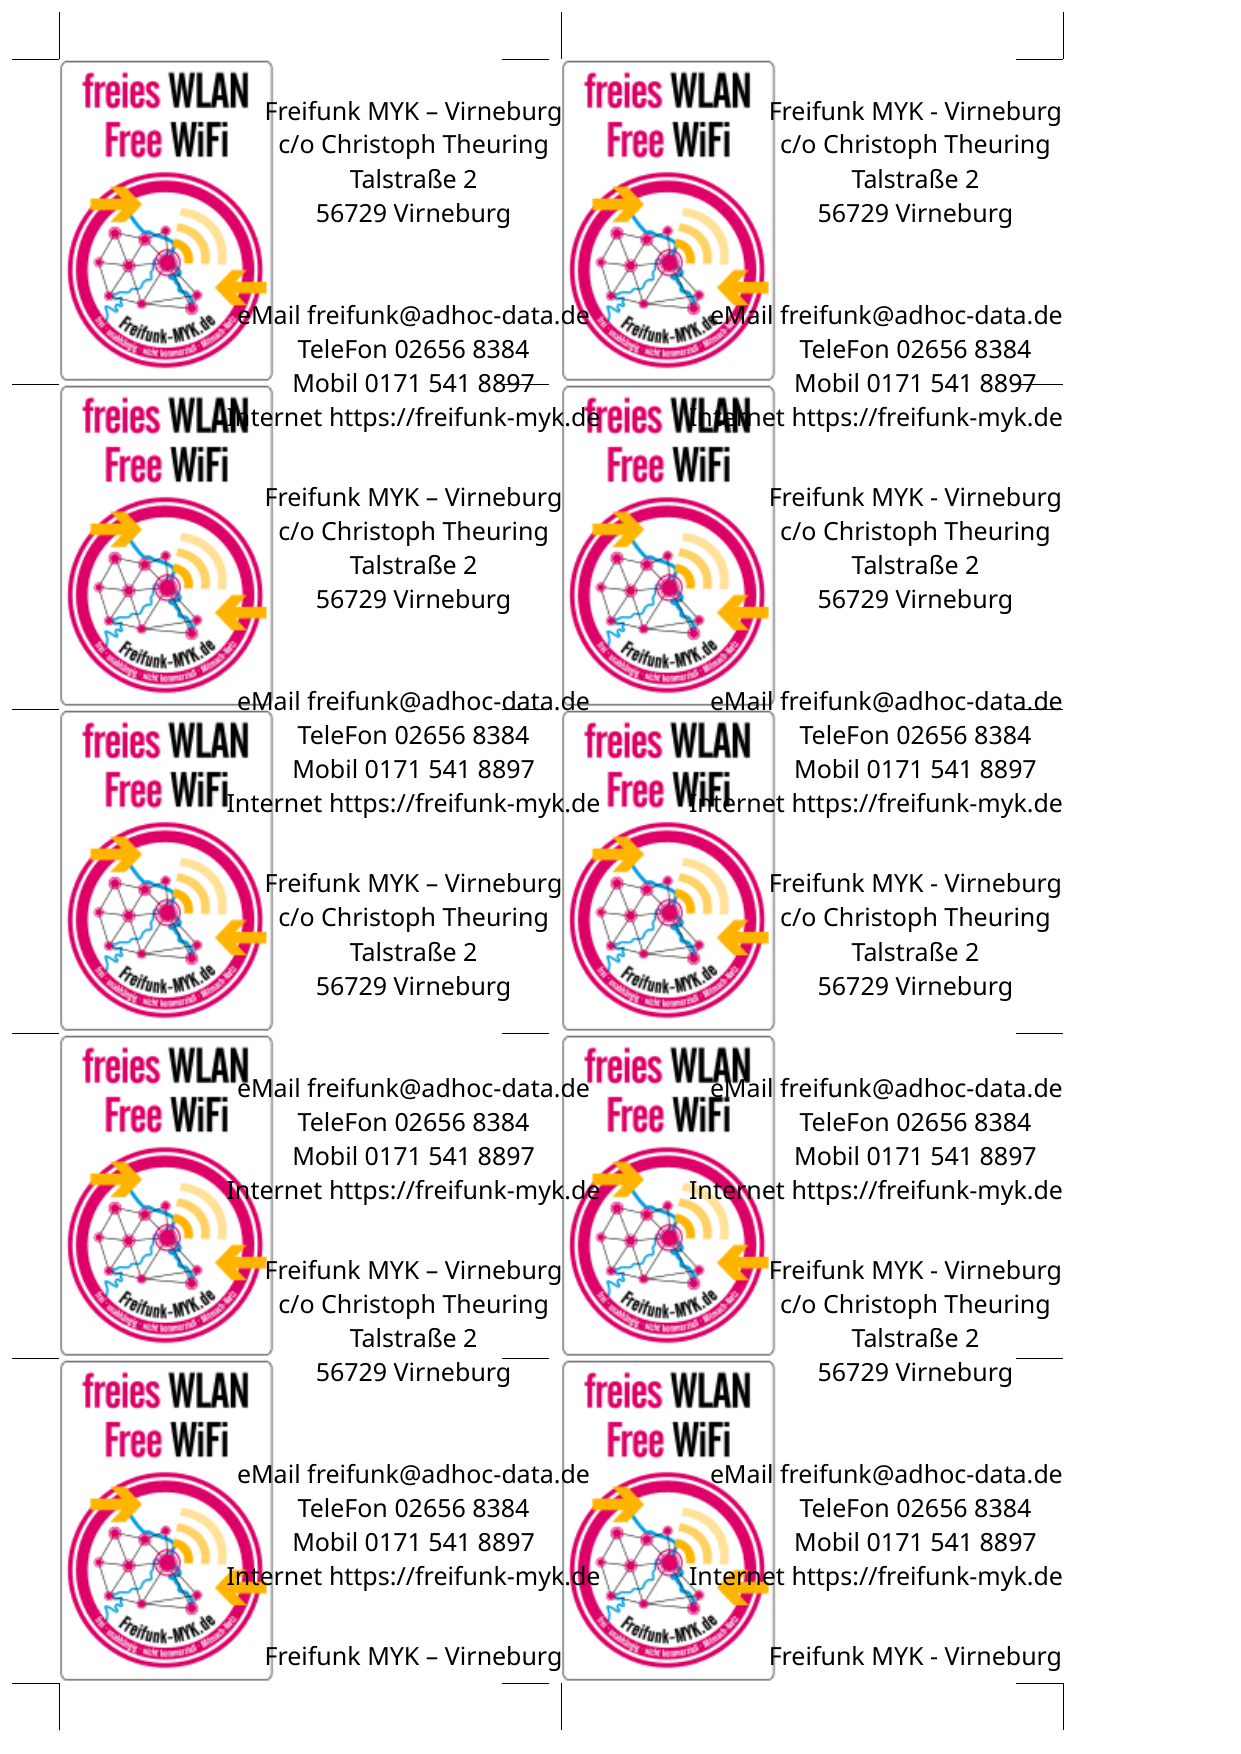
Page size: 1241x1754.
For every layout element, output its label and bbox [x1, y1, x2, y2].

picture [59, 59, 1063, 1684]
picture [1037, 698, 1044, 708]
picture [1011, 376, 1019, 384]
